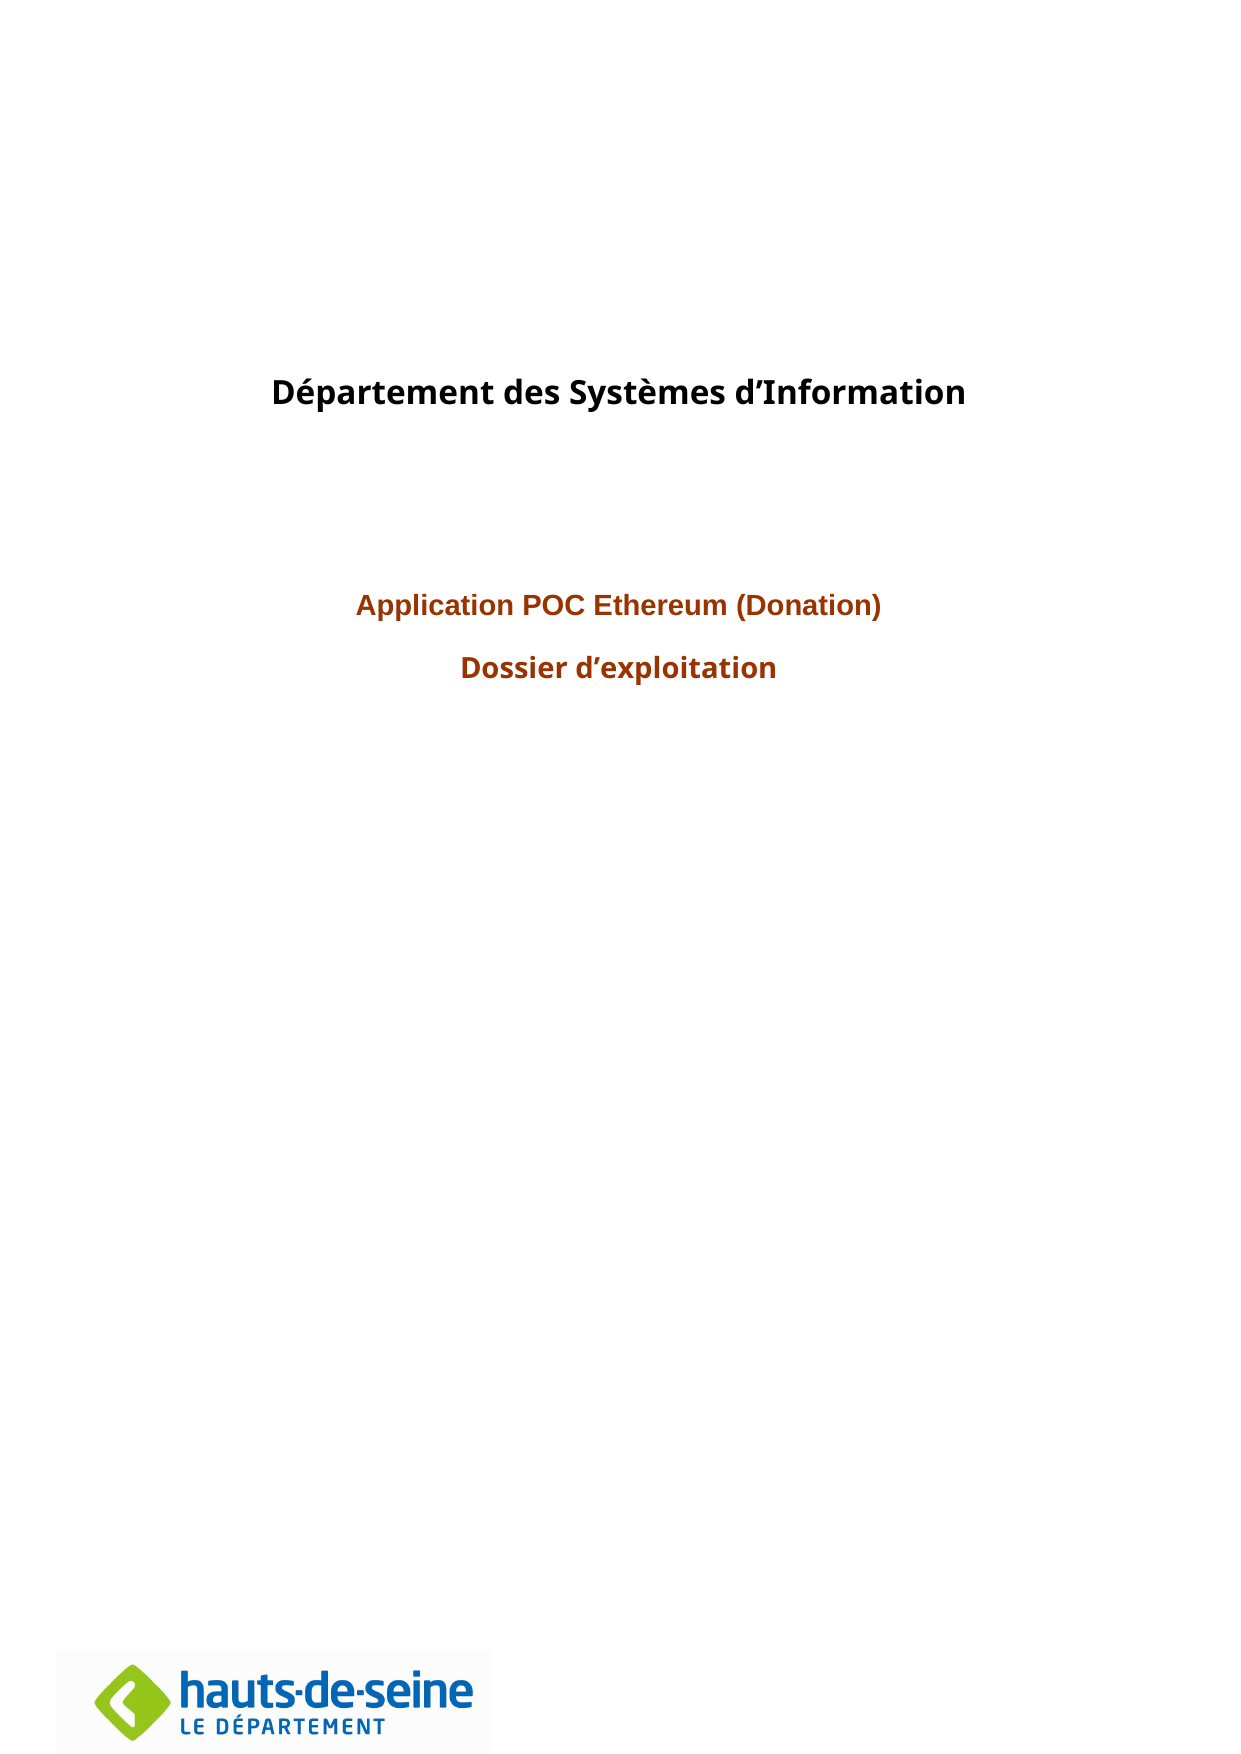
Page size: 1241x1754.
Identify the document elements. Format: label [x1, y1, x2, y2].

picture [56, 1650, 492, 1754]
